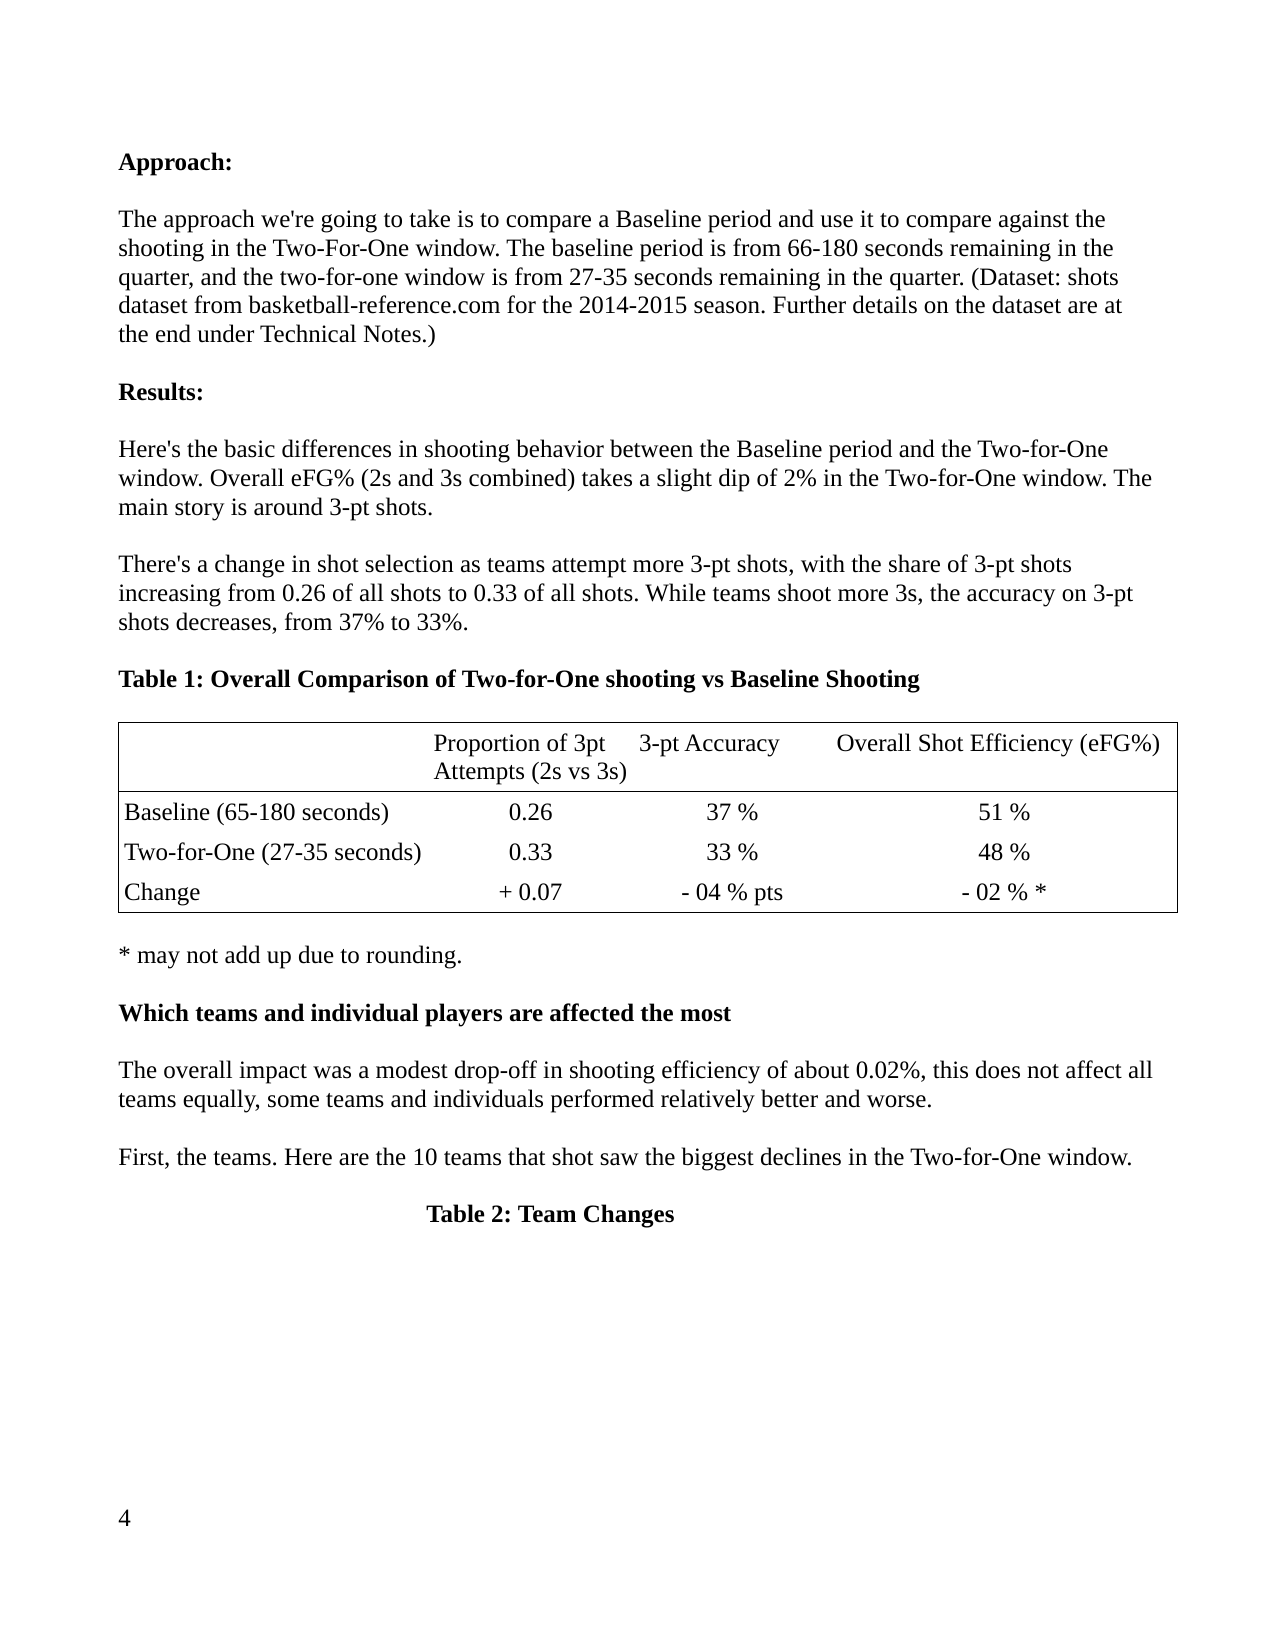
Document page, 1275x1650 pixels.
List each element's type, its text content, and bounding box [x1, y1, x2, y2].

text First, the teams. Here are the 10 teams that shot saw the biggest declines in the Two-for-One window. [118, 1142, 1157, 1171]
table_cell 0.26 [428, 792, 633, 831]
text Here's the basic differences in shooting behavior between the Baseline period and the Two-for-One window. Overall eFG% (2s and 3s combined) takes a slight dip of 2% in the Two-for-One window. The main story is around 3-pt shots. [118, 434, 1157, 521]
table_header 3-pt Accuracy [633, 723, 831, 791]
table_cell - 04 % pts [633, 871, 831, 912]
text There's a change in shot selection as teams attempt more 3-pt shots, with the share of 3-pt shots increasing from 0.26 of all shots to 0.33 of all shots. While teams shoot more 3s, the accuracy on 3-pt shots decreases, from 37% to 33%. [118, 549, 1157, 636]
table_cell Two-for-One (27-35 seconds) [119, 831, 427, 871]
table_cell Baseline (65-180 seconds) [119, 792, 427, 831]
table_cell 37 % [633, 792, 831, 831]
text * may not add up due to rounding. [118, 941, 1157, 969]
table_header [119, 723, 427, 791]
table_cell 0.33 [428, 831, 633, 871]
text Which teams and individual players are affected the most [118, 998, 1157, 1027]
text Table 2: Team Changes [118, 1199, 1157, 1228]
table_header Proportion of 3pt Attempts (2s vs 3s) [428, 723, 633, 791]
text Approach: [118, 147, 1157, 176]
table_header Overall Shot Efficiency (eFG%) [831, 723, 1177, 791]
text The approach we're going to take is to compare a Baseline period and use it to compare against the shooting in the Two-For-One window. The baseline period is from 66-180 seconds remaining in the quarter, and the two-for-one window is from 27-35 seconds remaining in the quarter. (Dataset: shots dataset from basketball-reference.com for the 2014-2015 season. Further details on the dataset are at the end under Technical Notes.) [118, 204, 1157, 348]
table_cell Change [119, 871, 427, 912]
text Results: [118, 377, 1157, 406]
table_cell + 0.07 [428, 871, 633, 912]
table_cell 51 % [831, 792, 1177, 831]
text Table 1: Overall Comparison of Two-for-One shooting vs Baseline Shooting [118, 664, 1157, 693]
text The overall impact was a modest drop-off in shooting efficiency of about 0.02%, this does not affect all teams equally, some teams and individuals performed relatively better and worse. [118, 1056, 1157, 1113]
table_cell - 02 % * [831, 871, 1177, 912]
table_cell 33 % [633, 831, 831, 871]
table_cell 48 % [831, 831, 1177, 871]
